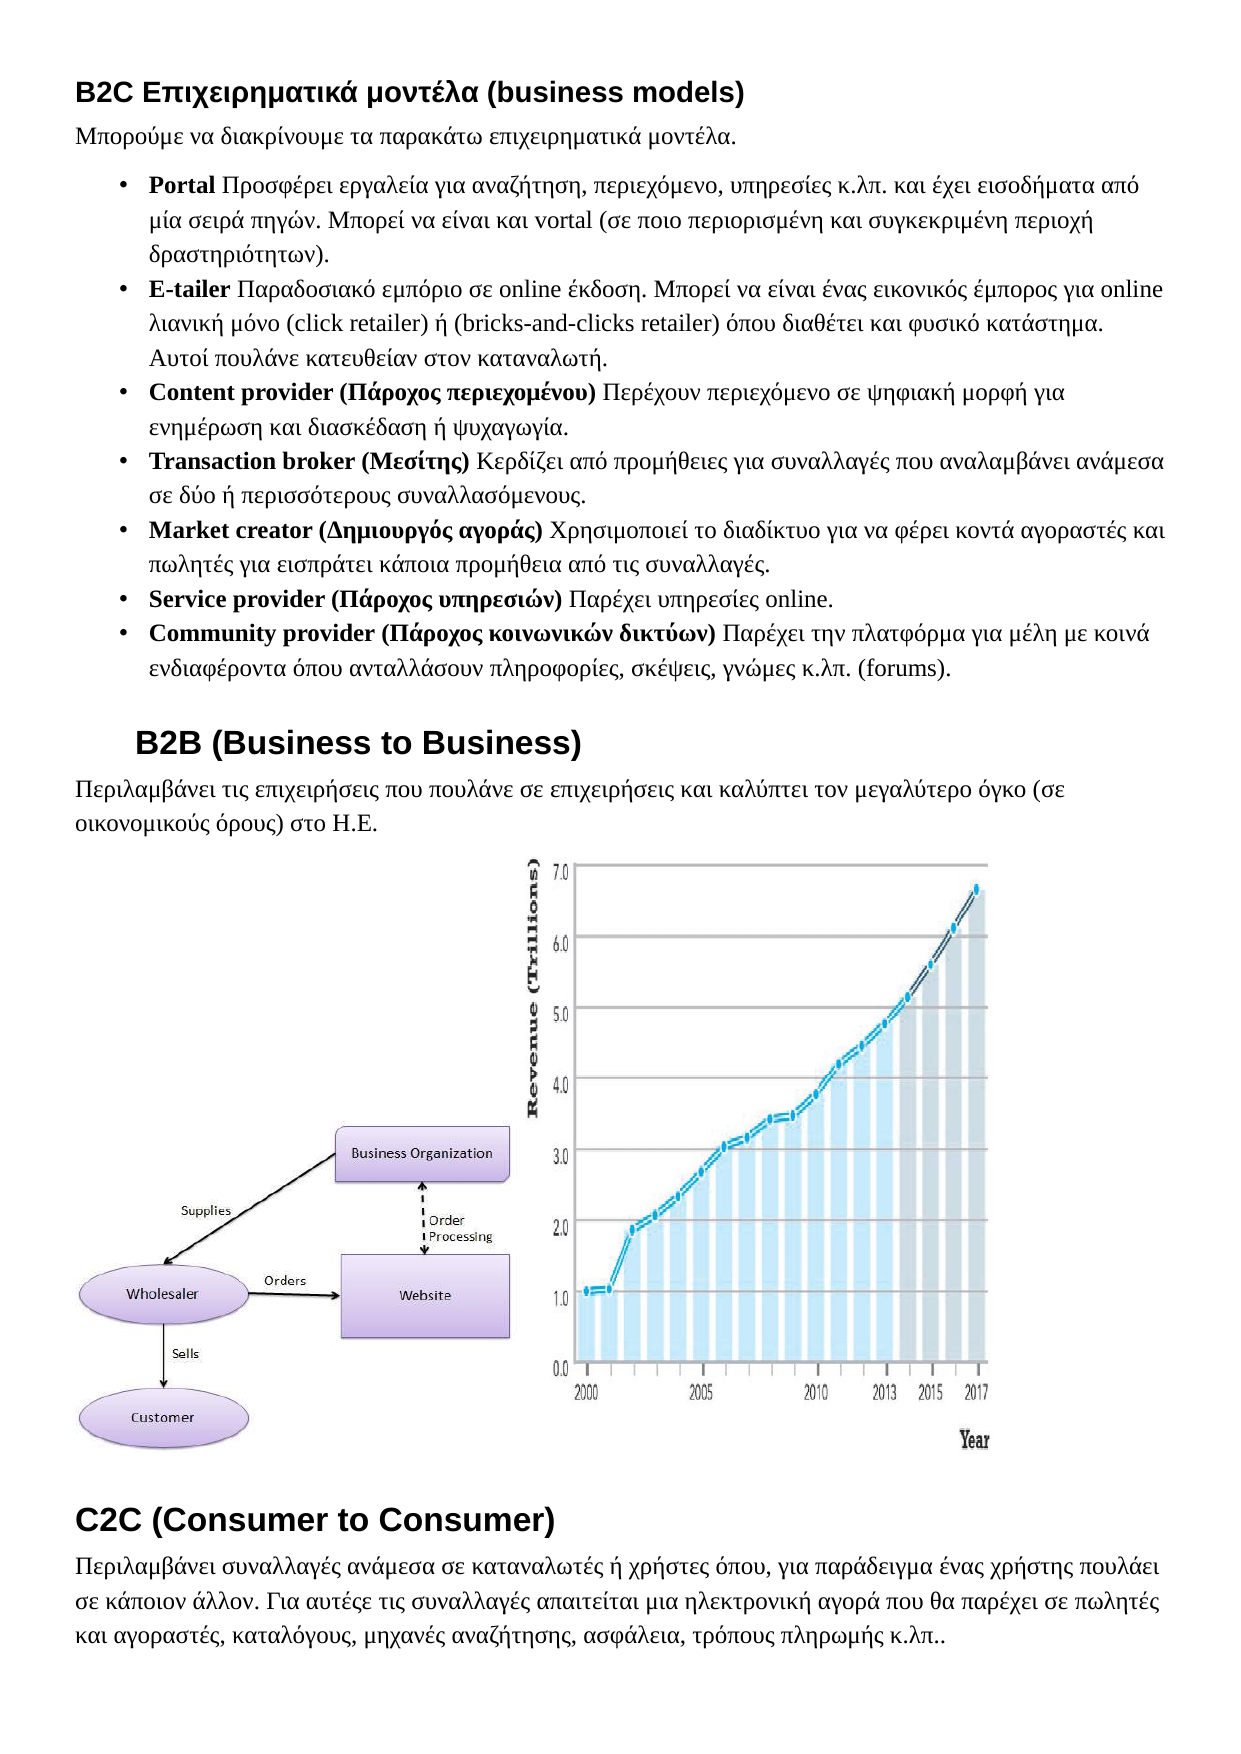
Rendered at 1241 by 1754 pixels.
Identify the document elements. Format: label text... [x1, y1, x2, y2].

list Service provider (Πάροχος υπηρεσιών) Παρέχει υπηρεσίες online. [119, 584, 1165, 613]
text Περιλαμβάνει συναλλαγές ανάμεσα σε καταναλωτές ή χρήστες όπου, για παράδειγμα ένας χρήστης πουλάει σε κάποιον άλλον. Για αυτέςε τις συναλλαγές απαιτείται μια ηλεκτρονική αγορά που θα παρέχει σε πωλητές και αγοραστές, καταλόγους, μηχανές αναζήτησης, ασφάλεια, τρόπους πληρωμής κ.λπ.. [75, 1551, 1165, 1649]
picture [525, 857, 1016, 1454]
text Περιλαμβάνει τις επιχειρήσεις που πουλάνε σε επιχειρήσεις και καλύπτει τον μεγαλύτερο όγκο (σε οικονομικούς όρους) στο Η.Ε. [75, 774, 1165, 837]
list Transaction broker (Μεσίτης) Κερδίζει από προμήθειες για συναλλαγές που αναλαμβάνει ανάμεσα σε δύο ή περισσότερους συναλλασόμενους. [119, 446, 1165, 509]
list Content provider (Πάροχος περιεχομένου) Περέχουν περιεχόμενο σε ψηφιακή μορφή για ενημέρωση και διασκέδαση ή ψυχαγωγία. [119, 377, 1165, 440]
subtitle C2C (Consumer to Consumer) [75, 1500, 1165, 1539]
picture [75, 1120, 520, 1454]
list Community provider (Πάροχος κοινωνικών δικτύων) Παρέχει την πλατφόρμα για μέλη με κοινά ενδιαφέροντα όπου ανταλλάσουν πληροφορίες, σκέψεις, γνώμες κ.λπ. (forums). [119, 618, 1165, 682]
list Portal Προσφέρει εργαλεία για αναζήτηση, περιεχόμενο, υπηρεσίες κ.λπ. και έχει εισοδήματα από μία σειρά πηγών. Μπορεί να είναι και vortal (σε ποιο περιορισμένη και συγκεκριμένη περιοχή δραστηριότητων). [119, 170, 1165, 268]
list E-tailer Παραδοσιακό εμπόριο σε online έκδοση. Μπορεί να είναι ένας εικονικός έμπορος για online λιανική μόνο (click retailer) ή (bricks-and-clicks retailer) όπου διαθέτει και φυσικό κατάστημα. Αυτοί πουλάνε κατευθείαν στον καταναλωτή. [119, 274, 1165, 371]
subtitle B2C Επιχειρηματικά μοντέλα (business models) [75, 75, 1165, 109]
text Μπορούμε να διακρίνουμε τα παρακάτω επιχειρηματικά μοντέλα. [75, 121, 1165, 150]
list Market creator (Δημιουργός αγοράς) Χρησιμοποιεί το διαδίκτυο για να φέρει κοντά αγοραστές και πωλητές για εισπράτει κάποια προμήθεια από τις συναλλαγές. [119, 515, 1165, 578]
subtitle B2B (Business to Business) [75, 723, 1165, 762]
